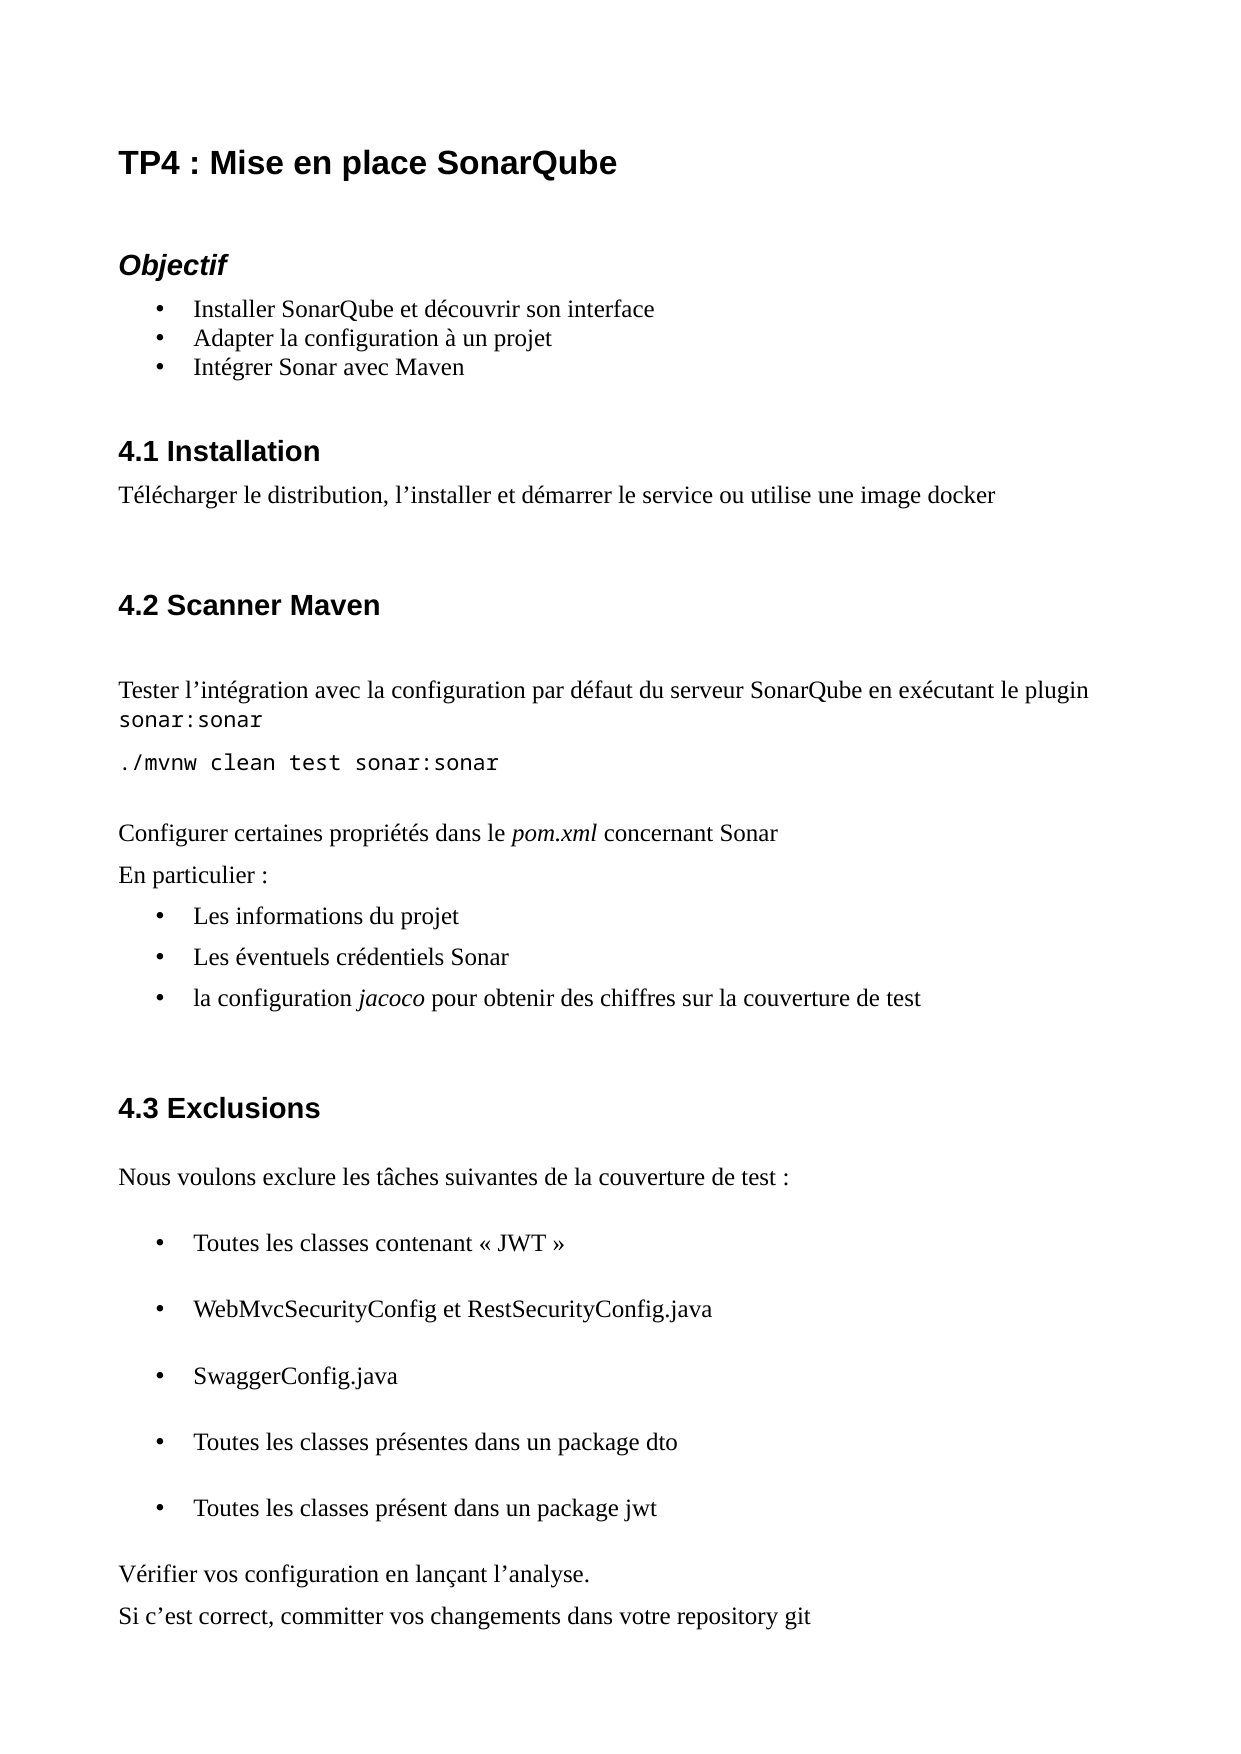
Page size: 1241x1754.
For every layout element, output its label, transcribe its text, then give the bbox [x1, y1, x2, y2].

list Intégrer Sonar avec Maven [156, 352, 1122, 380]
list Les informations du projet [156, 901, 1122, 930]
text Si c’est correct, committer vos changements dans votre repository git [118, 1601, 1122, 1629]
text Télécharger le distribution, l’installer et démarrer le service ou utilise une image docker [118, 480, 1122, 509]
text Vérifier vos configuration en lançant l’analyse. [118, 1559, 1122, 1588]
list Toutes les classes présentes dans un package dto [156, 1427, 1122, 1456]
list Adapter la configuration à un projet [156, 323, 1122, 352]
text Tester l’intégration avec la configuration par défaut du serveur SonarQube en exécutant le plugin sonar:sonar [118, 675, 1122, 733]
text Configurer certaines propriétés dans le pom.xml concernant Sonar [118, 818, 1122, 847]
text Nous voulons exclure les tâches suivantes de la couverture de test : [118, 1162, 1122, 1191]
text En particulier : [118, 860, 1122, 888]
subtitle 4.1 Installation [118, 434, 1122, 468]
text ./mvnw clean test sonar:sonar [118, 746, 1122, 777]
subtitle TP4 : Mise en place SonarQube [118, 143, 1122, 182]
list Toutes les classes contenant « JWT » [156, 1228, 1122, 1257]
subtitle Objectif [118, 248, 1122, 282]
list Installer SonarQube et découvrir son interface [156, 294, 1122, 323]
subtitle 4.3 Exclusions [118, 1091, 1122, 1124]
list Toutes les classes présent dans un package jwt [156, 1493, 1122, 1522]
list SwaggerConfig.java [156, 1361, 1122, 1389]
subtitle 4.2 Scanner Maven [118, 588, 1122, 621]
list Les éventuels crédentiels Sonar [156, 942, 1122, 971]
list WebMvcSecurityConfig et RestSecurityConfig.java [156, 1294, 1122, 1323]
list la configuration jacoco pour obtenir des chiffres sur la couverture de test [156, 983, 1122, 1012]
